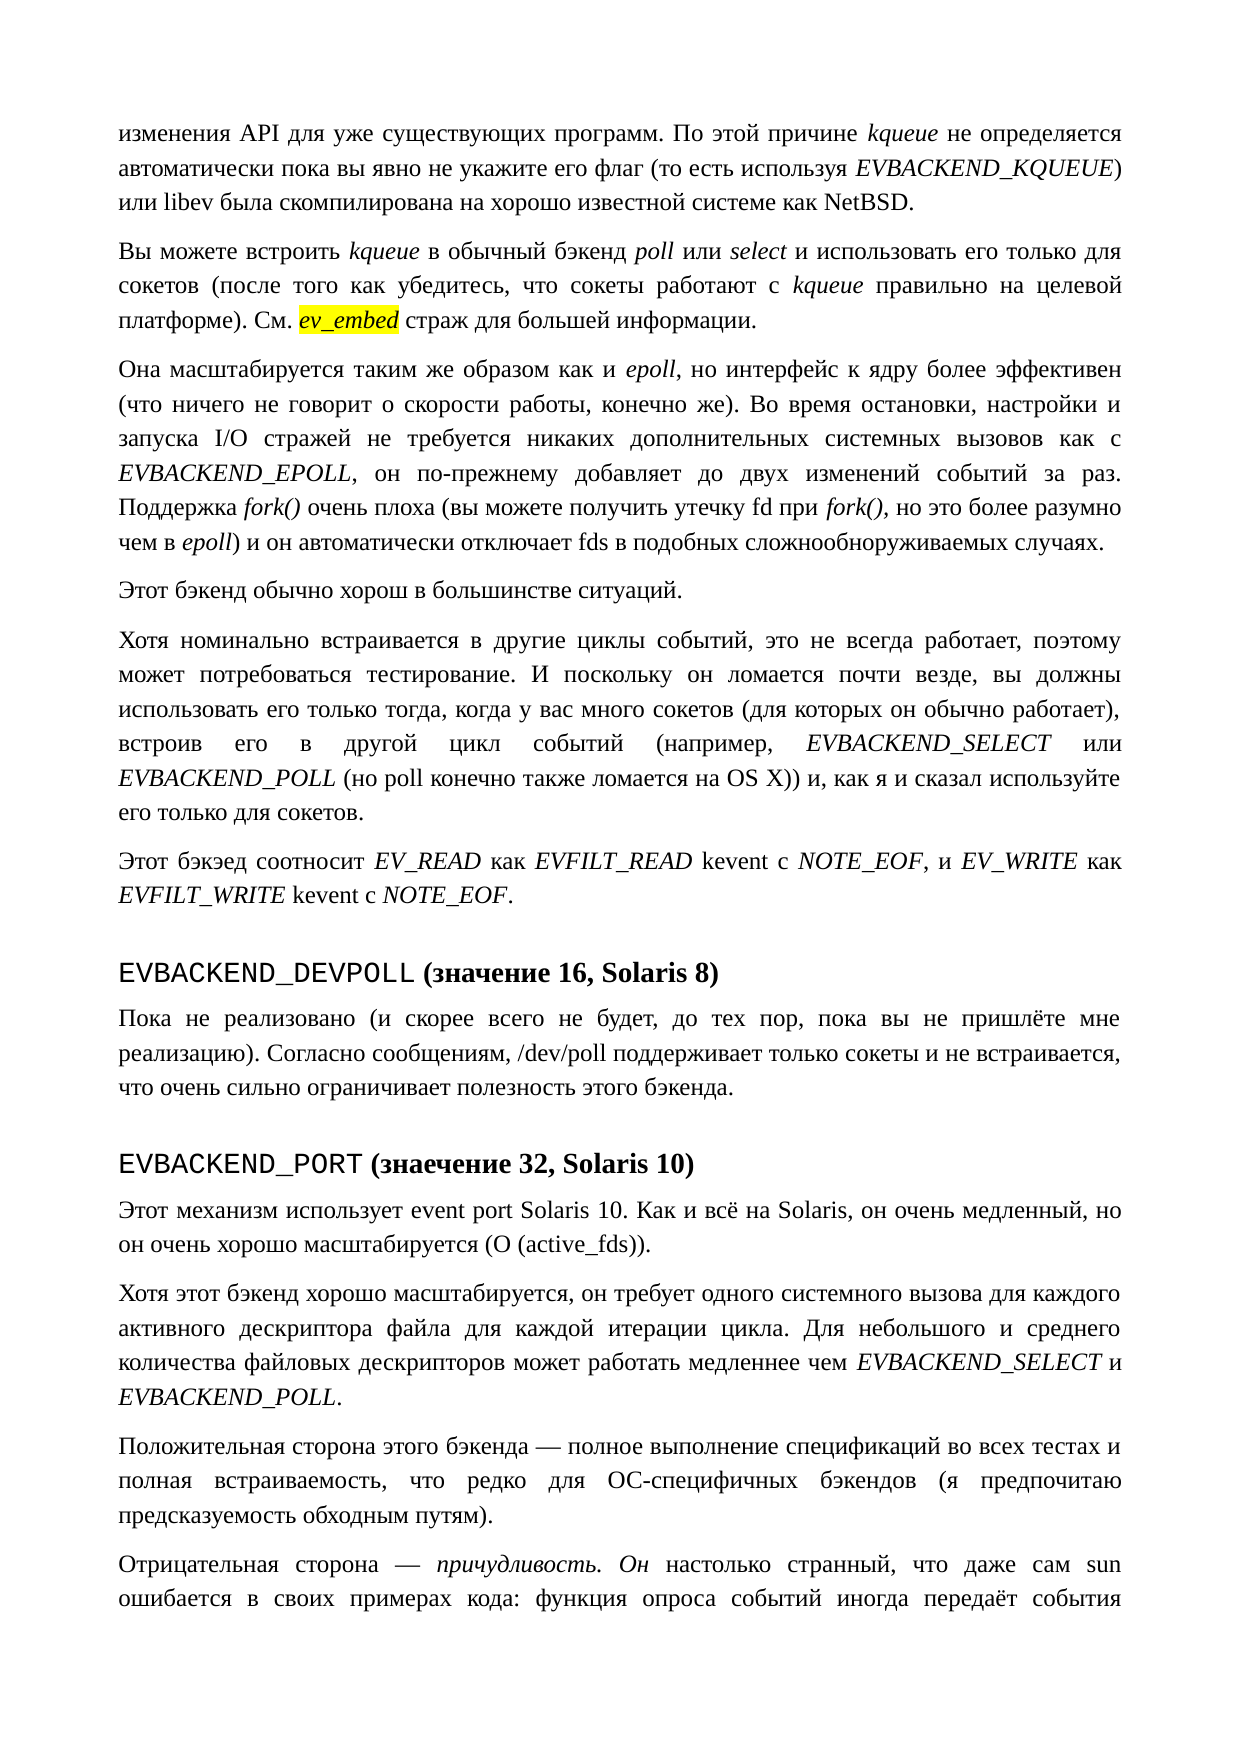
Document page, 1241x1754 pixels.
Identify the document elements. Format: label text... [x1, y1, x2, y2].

text Отрицательная сторона — причудливость. Он настолько странный, что даже сам sun ошибается в своих примерах кода: функция опроса событий иногда передаёт события [118, 1549, 1122, 1612]
text Этот механизм использует event port Solaris 10. Как и всё на Solaris, он очень медленный, но он очень хорошо масштабируется (O (active_fds)). [118, 1195, 1122, 1258]
subtitle EVBACKEND_DEVPOLL (значение 16, Solaris 8) [118, 955, 1122, 991]
text Положительная сторона этого бэкенда — полное выполнение спецификаций во всех тестах и полная встраиваемость, что редко для ОС-специфичных бэкендов (я предпочитаю предсказуемость обходным путям). [118, 1431, 1122, 1528]
text Хотя номинально встраивается в другие циклы событий, это не всегда работает, поэтому может потребоваться тестирование. И поскольку он ломается почти везде, вы должны использовать его только тогда, когда у вас много сокетов (для которых он обычно работает), встроив его в другой цикл событий (например, EVBACKEND_SELECT или EVBACKEND_POLL (но poll конечно также ломается на OS X)) и, как я и сказал используйте его только для сокетов. [118, 625, 1122, 826]
text Она масштабируется таким же образом как и epoll, но интерфейс к ядру более эффективен (что ничего не говорит о скорости работы, конечно же). Во время остановки, настройки и запуска I/O стражей не требуется никаких дополнительных системных вызовов как с EVBACKEND_EPOLL, он по-прежнему добавляет до двух изменений событий за раз. Поддержка fork() очень плоха (вы можете получить утечку fd при fork(), но это более разумно чем в epoll) и он автоматически отключает fds в подобных сложнообноруживаемых случаях. [118, 354, 1122, 555]
text Этот бэкенд обычно хорош в большинстве ситуаций. [118, 576, 1122, 604]
text Этот бэкэед соотносит EV_READ как EVFILT_READ kevent с NOTE_EOF, и EV_WRITE как EVFILT_WRITE kevent с NOTE_EOF. [118, 846, 1122, 909]
text изменения API для уже существующих программ. По этой причине kqueue не определяется автоматически пока вы явно не укажите его флаг (то есть используя EVBACKEND_KQUEUE) или libev была скомпилирована на хорошо известной системе как NetBSD. [118, 118, 1122, 216]
text Пока не реализовано (и скорее всего не будет, до тех пор, пока вы не пришлёте мне реализацию). Согласно сообщениям, /dev/poll поддерживает только сокеты и не встраивается, что очень сильно ограничивает полезность этого бэкенда. [118, 1003, 1122, 1101]
subtitle EVBACKEND_PORT (знаечение 32, Solaris 10) [118, 1146, 1122, 1182]
text Вы можете встроить kqueue в обычный бэкенд poll или select и использовать его только для сокетов (после того как убедитесь, что сокеты работают с kqueue правильно на целевой платформе). См. ev_embed страж для большей информации. [118, 236, 1122, 334]
text Хотя этот бэкенд хорошо масштабируется, он требует одного системного вызова для каждого активного дескриптора файла для каждой итерации цикла. Для небольшого и среднего количества файловых дескрипторов может работать медленнее чем EVBACKEND_SELECT и EVBACKEND_POLL. [118, 1278, 1122, 1411]
